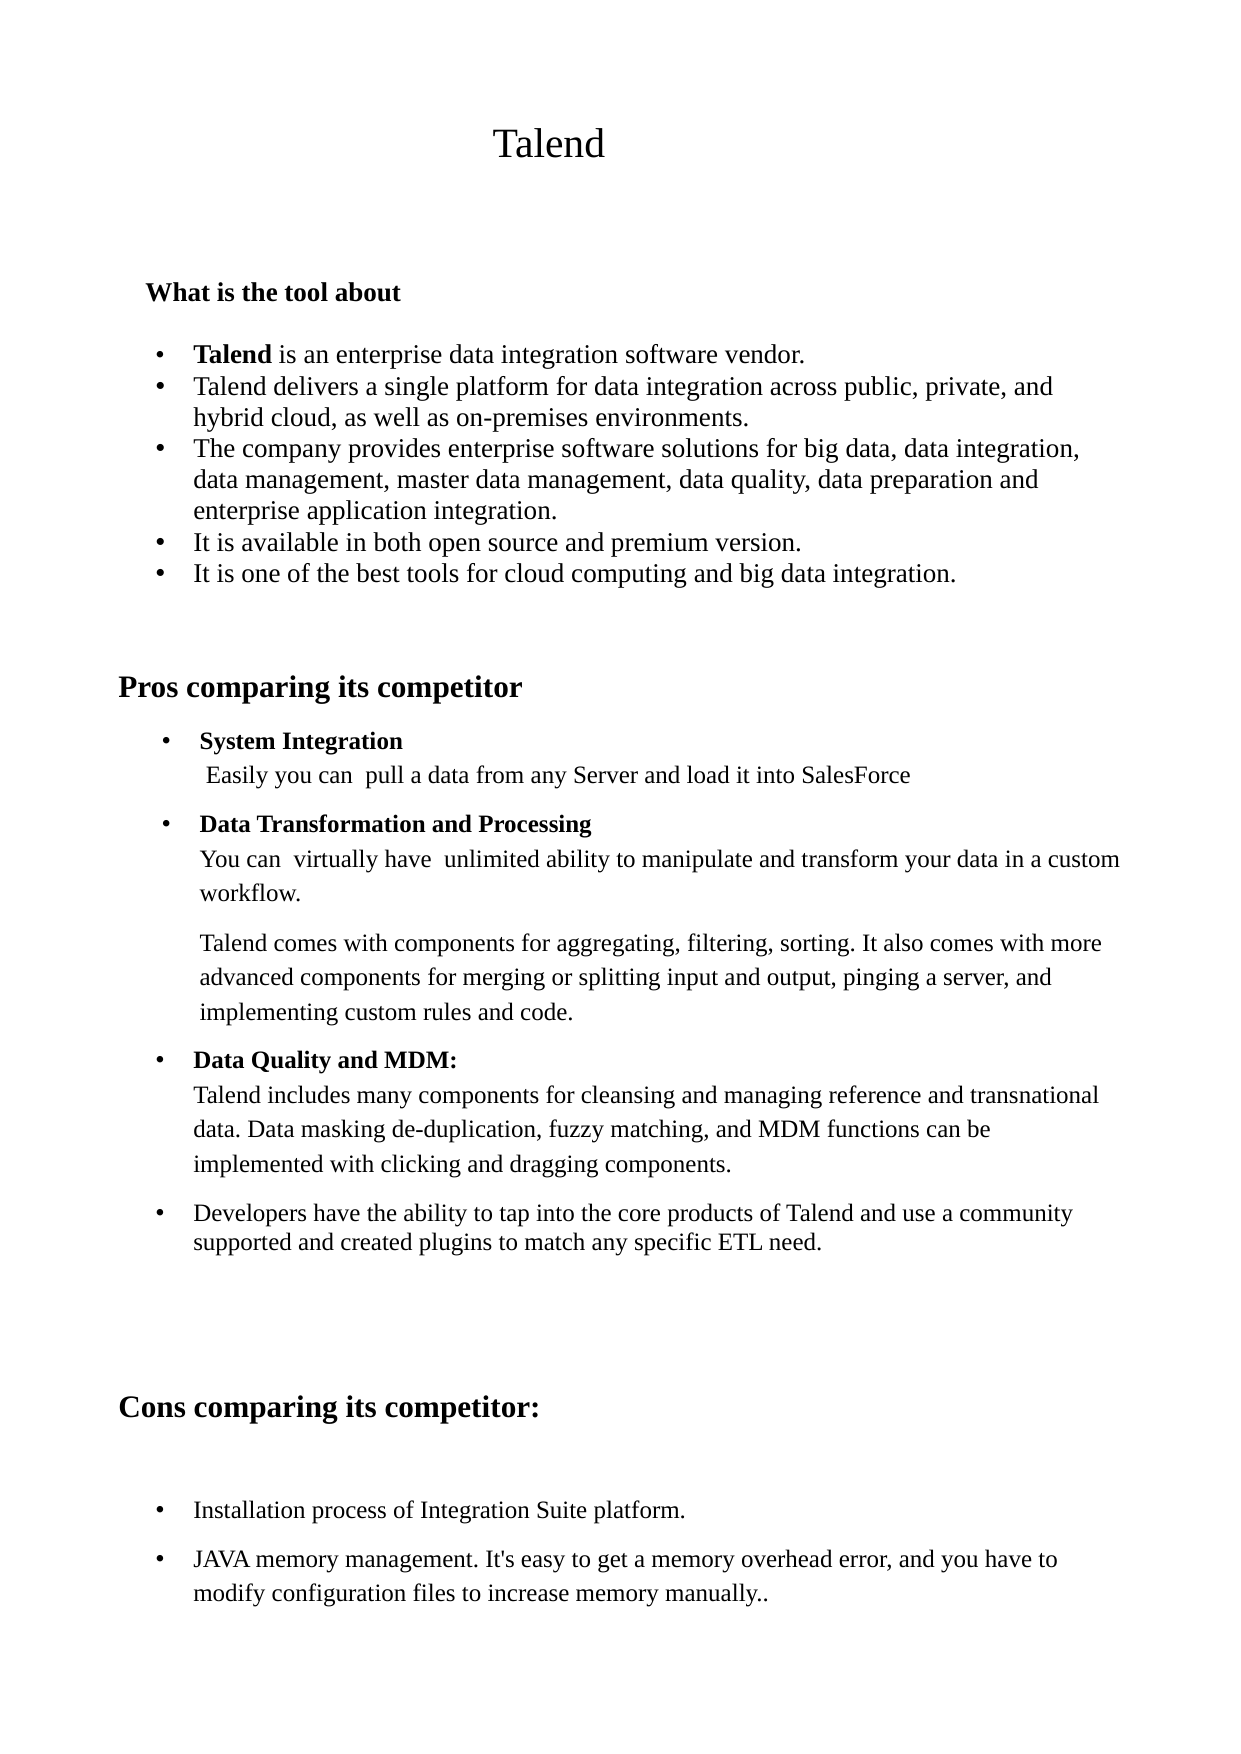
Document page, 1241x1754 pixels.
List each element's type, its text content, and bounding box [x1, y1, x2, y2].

list JAVA memory management. It's easy to get a memory overhead error, and you have to modify configuration files to increase memory manually.. [156, 1544, 1122, 1607]
list It is available in both open source and premium version. [156, 526, 1122, 557]
text Cons comparing its competitor: [118, 1388, 1122, 1424]
text What is the tool about [118, 276, 1122, 307]
list It is one of the best tools for cloud computing and big data integration. [156, 557, 1122, 588]
text Talend [118, 118, 1122, 166]
list Data Quality and MDM: Talend includes many components for cleansing and managing reference and transnational data. Data masking de-duplication, fuzzy matching, and MDM functions can be implemented with clicking and dragging components. [156, 1046, 1122, 1178]
list System Integration Easily you can pull a data from any Server and load it into SalesForce [162, 726, 1122, 789]
list Talend is an enterprise data integration software vendor. [156, 338, 1122, 370]
list Data Transformation and Processing You can virtually have unlimited ability to manipulate and transform your data in a custom workflow. [162, 809, 1122, 907]
list Installation process of Integration Suite platform. [156, 1495, 1122, 1524]
list Talend delivers a single platform for data integration across public, private, and hybrid cloud, as well as on-premises environments. [156, 370, 1122, 432]
list Developers have the ability to tap into the core products of Talend and use a community supported and created plugins to match any specific ETL need. [156, 1198, 1122, 1256]
text Pros comparing its competitor [118, 668, 1122, 704]
list The company provides enterprise software solutions for big data, data integration, data management, master data management, data quality, data preparation and enterprise application integration. [156, 432, 1122, 526]
list Talend comes with components for aggregating, filtering, sorting. It also comes with more advanced components for merging or splitting input and output, pinging a server, and implementing custom rules and code. [162, 928, 1122, 1025]
